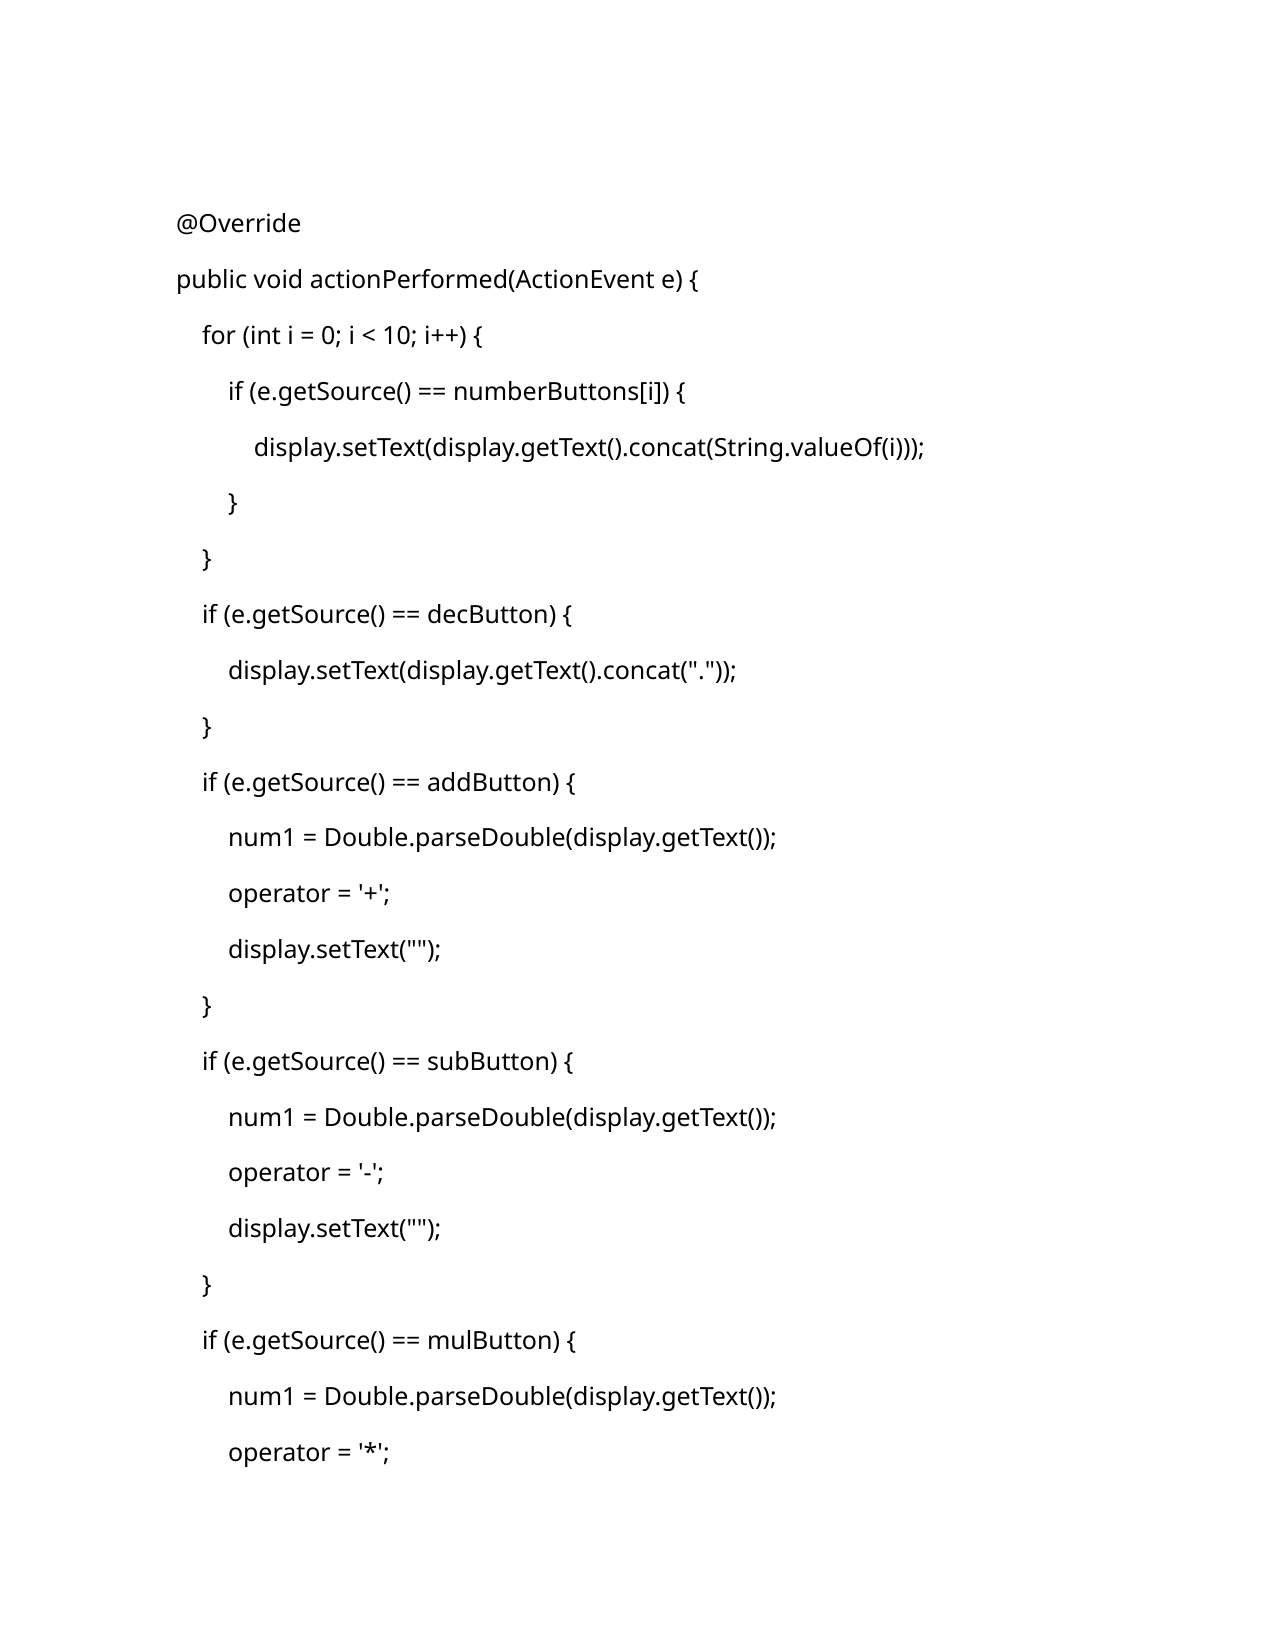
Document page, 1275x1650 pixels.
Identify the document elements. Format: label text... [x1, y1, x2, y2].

text num1 = Double.parseDouble(display.getText()); [150, 1378, 1125, 1412]
text @Override [150, 206, 1125, 240]
text num1 = Double.parseDouble(display.getText()); [150, 1099, 1125, 1133]
text } [150, 708, 1125, 742]
text } [150, 541, 1125, 575]
text } [150, 987, 1125, 1022]
text } [150, 485, 1125, 519]
text if (e.getSource() == addButton) { [150, 764, 1125, 798]
text display.setText(""); [150, 932, 1125, 966]
text display.setText(""); [150, 1211, 1125, 1245]
text for (int i = 0; i < 10; i++) { [150, 317, 1125, 352]
text if (e.getSource() == subButton) { [150, 1043, 1125, 1077]
text display.setText(display.getText().concat(String.valueOf(i))); [150, 429, 1125, 463]
text public void actionPerformed(ActionEvent e) { [150, 262, 1125, 296]
text operator = '*'; [150, 1434, 1125, 1468]
text operator = '+'; [150, 876, 1125, 910]
text if (e.getSource() == decButton) { [150, 597, 1125, 631]
text num1 = Double.parseDouble(display.getText()); [150, 820, 1125, 854]
text } [150, 1267, 1125, 1301]
text if (e.getSource() == mulButton) { [150, 1322, 1125, 1357]
text if (e.getSource() == numberButtons[i]) { [150, 373, 1125, 407]
text operator = '-'; [150, 1155, 1125, 1189]
text display.setText(display.getText().concat(".")); [150, 652, 1125, 687]
